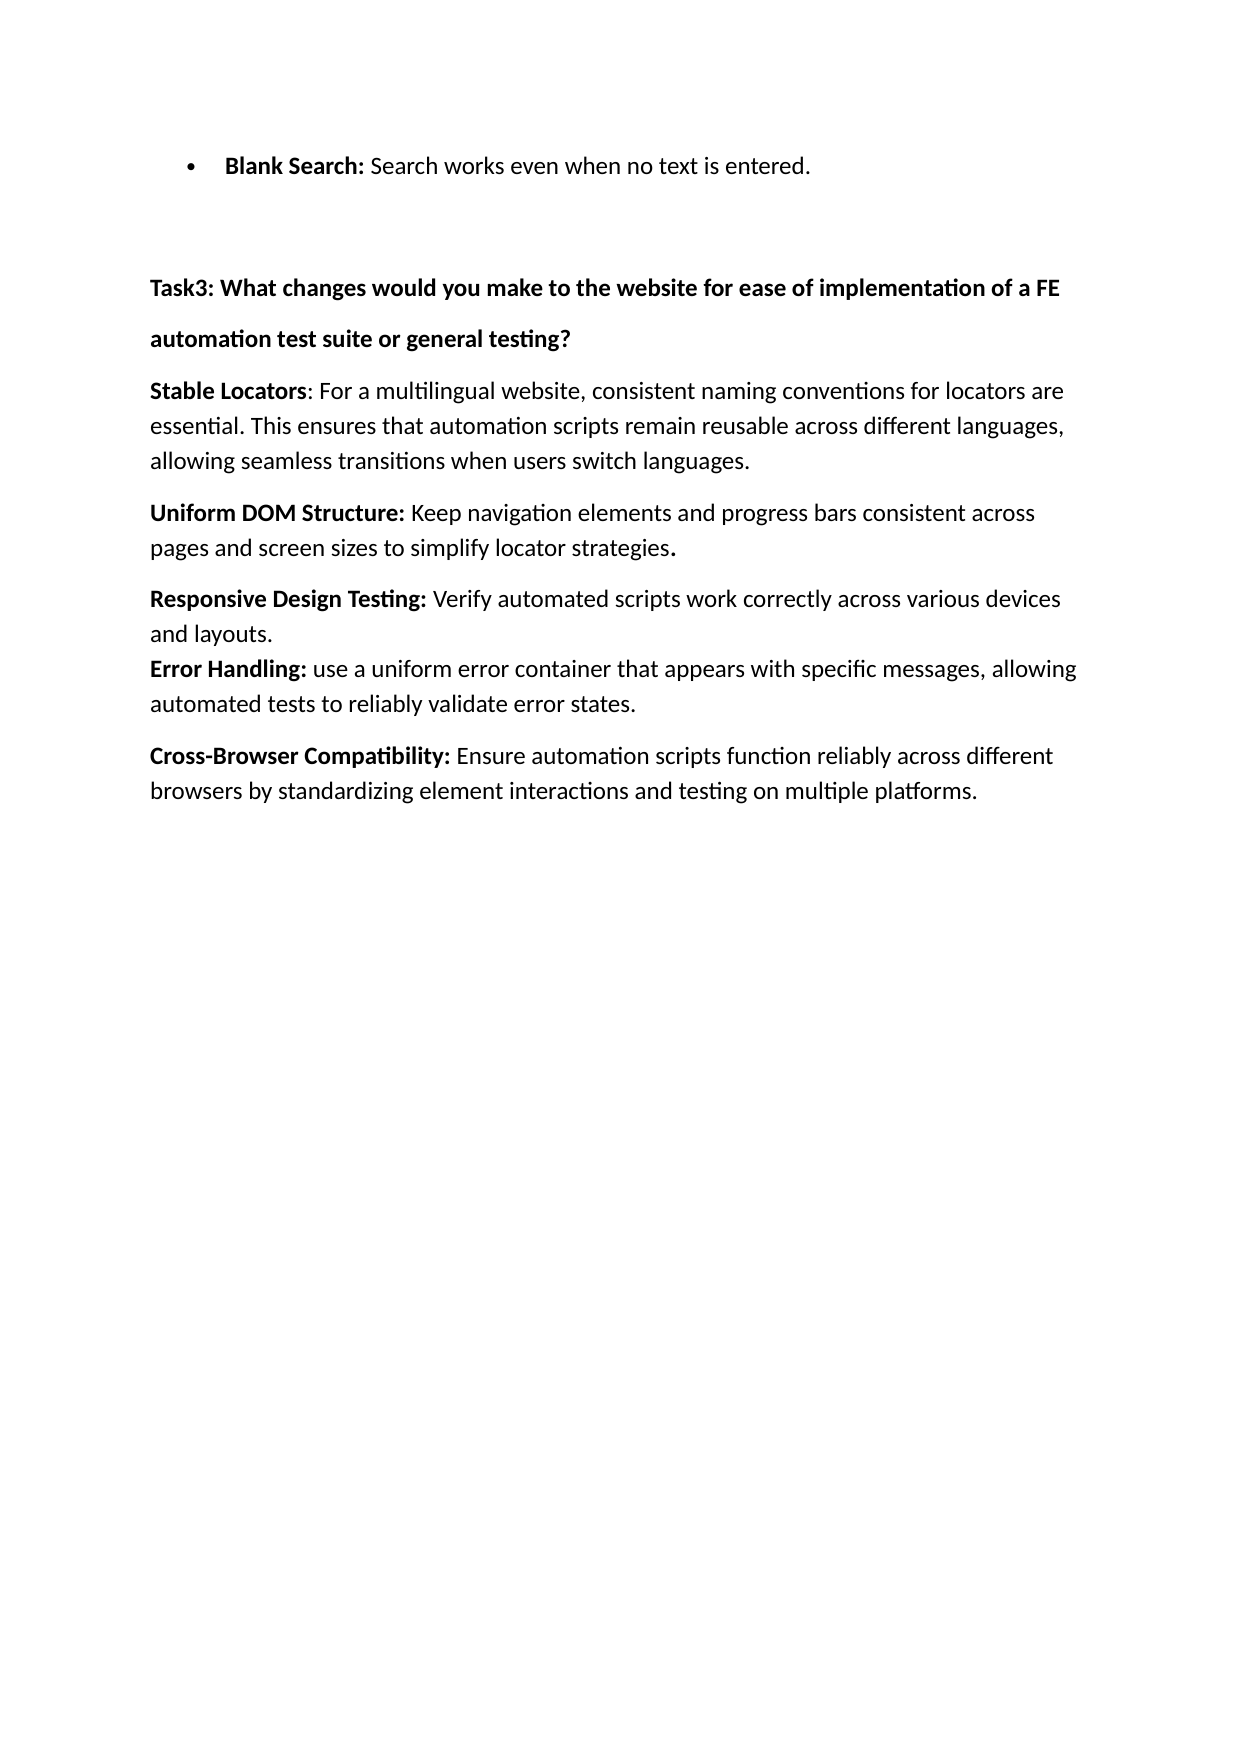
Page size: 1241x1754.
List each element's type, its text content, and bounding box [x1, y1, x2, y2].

text Cross-Browser Compatibility: Ensure automation scripts function reliably across different browsers by standardizing element interactions and testing on multiple platforms. [150, 740, 1090, 806]
text automation test suite or general testing? [150, 323, 1090, 354]
text Task3: What changes would you make to the website for ease of implementation of a FE [150, 272, 1090, 302]
list Blank Search: Search works even when no text is entered. [187, 150, 1090, 251]
text Stable Locators: For a multilingual website, consistent naming conventions for locators are essential. This ensures that automation scripts remain reusable across different languages, allowing seamless transitions when users switch languages. [150, 375, 1090, 476]
text Responsive Design Testing: Verify automated scripts work correctly across various devices and layouts. Error Handling: use a uniform error container that appears with specific messages, allowing automated tests to reliably validate error states. [150, 583, 1090, 719]
text Uniform DOM Structure: Keep navigation elements and progress bars consistent across pages and screen sizes to simplify locator strategies. [150, 497, 1090, 562]
